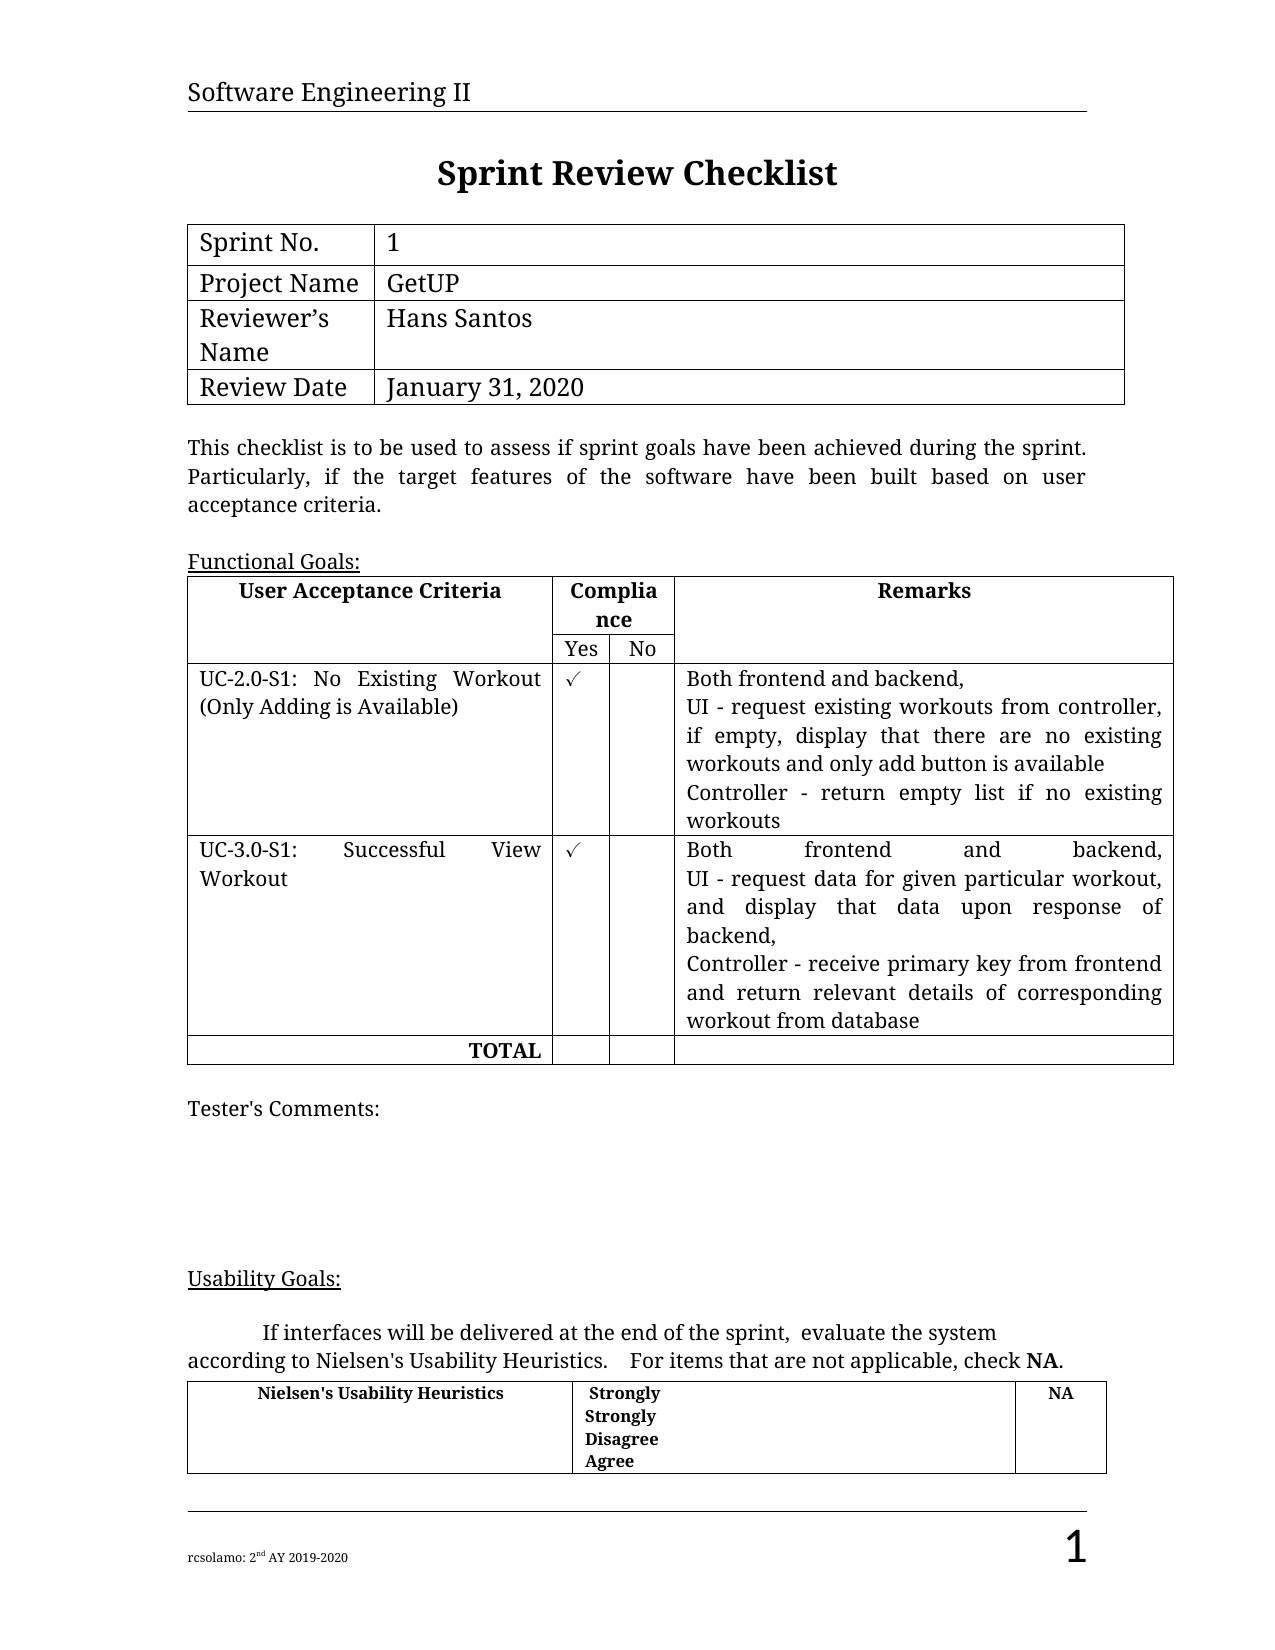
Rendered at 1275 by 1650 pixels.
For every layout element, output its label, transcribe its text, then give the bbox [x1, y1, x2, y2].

table_cell TOTAL [188, 1036, 552, 1064]
table_header Remarks [675, 577, 1173, 663]
table_header NA [1016, 1382, 1106, 1473]
text Functional Goals: [187, 547, 1087, 576]
table_cell [610, 664, 674, 834]
table_header User Acceptance Criteria [188, 577, 552, 663]
table_cell GetUP [375, 266, 1124, 299]
table_cell ✓ [553, 836, 609, 1035]
table_cell Review Date [188, 370, 374, 404]
table_cell [610, 1036, 674, 1064]
text Tester's Comments: [187, 1094, 1087, 1122]
table_cell Both frontend and backend, UI - request existing workouts from controller, if empty, display that there are no existing workouts and only add button is available Controller - return empty list if no existing workouts [675, 664, 1173, 834]
text Sprint Review Checklist [187, 150, 1087, 195]
table_header Nielsen's Usability Heuristics [188, 1382, 572, 1473]
table_cell Hans Santos [375, 301, 1124, 369]
table_cell January 31, 2020 [375, 370, 1124, 404]
table_header 1 [375, 225, 1124, 264]
table_cell Yes [553, 635, 609, 663]
text This checklist is to be used to assess if sprint goals have been achieved during the sprint. Particularly, if the target features of the software have been built based on user acceptance criteria. [187, 433, 1087, 519]
subtitle If interfaces will be delivered at the end of the sprint, evaluate the system according to Nielsen's Usability Heuristics. For items that are not applicable, check NA. [187, 1318, 1087, 1374]
table_cell [553, 1036, 609, 1064]
table_header Strongly Strongly Disagree Agree [573, 1382, 1015, 1473]
text Usability Goals: [187, 1264, 1087, 1293]
table_header Compliance [553, 577, 674, 633]
table_cell [610, 836, 674, 1035]
table_cell Both frontend and backend, UI - request data for given particular workout, and display that data upon response of backend, Controller - receive primary key from frontend and return relevant details of corresponding workout from database [675, 836, 1173, 1035]
table_cell UC-3.0-S1: Successful View Workout [188, 836, 552, 1035]
table_cell Project Name [188, 266, 374, 299]
table_cell UC-2.0-S1: No Existing Workout (Only Adding is Available) [188, 664, 552, 834]
table_cell ✓ [553, 664, 609, 834]
table_header Sprint No. [188, 225, 374, 264]
table_cell No [610, 635, 674, 663]
table_cell [675, 1036, 1173, 1064]
table_cell Reviewer’s Name [188, 301, 374, 369]
